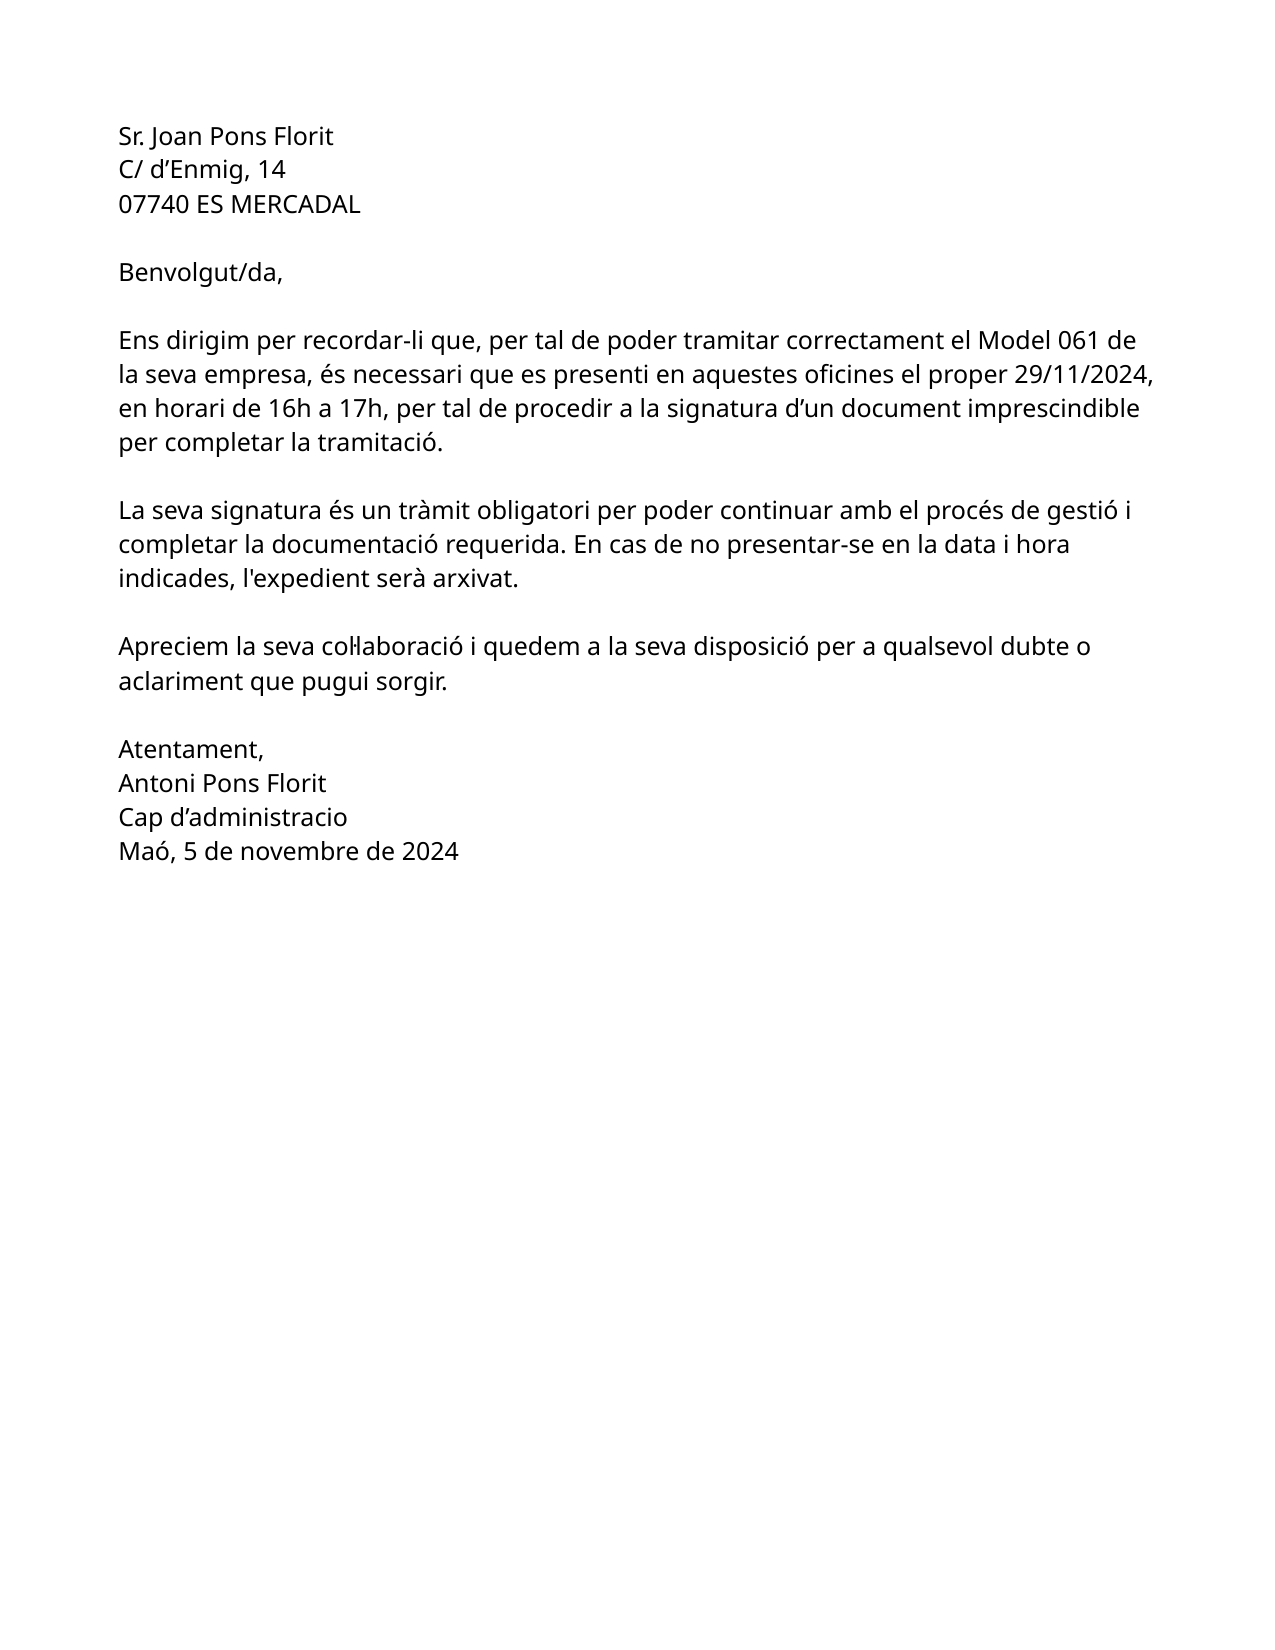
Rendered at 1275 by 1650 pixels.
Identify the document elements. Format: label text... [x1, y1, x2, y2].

text C/ d’Enmig, 14 [118, 152, 1157, 186]
text Sr. Joan Pons Florit [118, 118, 1157, 152]
text Benvolgut/da, [118, 254, 1157, 288]
text La seva signatura és un tràmit obligatori per poder continuar amb el procés de gestió i completar la documentació requerida. En cas de no presentar-se en la data i hora indicades, l'expedient serà arxivat. [118, 493, 1157, 595]
text Apreciem la seva col·laboració i quedem a la seva disposició per a qualsevol dubte o aclariment que pugui sorgir. [118, 629, 1157, 697]
text Antoni Pons Florit [118, 765, 1157, 799]
text 07740 ES MERCADAL [118, 186, 1157, 220]
text Ens dirigim per recordar-li que, per tal de poder tramitar correctament el Model 061 de la seva empresa, és necessari que es presenti en aquestes oficines el proper 29/11/2024, en horari de 16h a 17h, per tal de procedir a la signatura d’un document imprescindible per completar la tramitació. [118, 322, 1157, 459]
text Maó, 5 de novembre de 2024 [118, 833, 1157, 867]
text Cap d’administracio [118, 799, 1157, 833]
text Atentament, [118, 731, 1157, 765]
